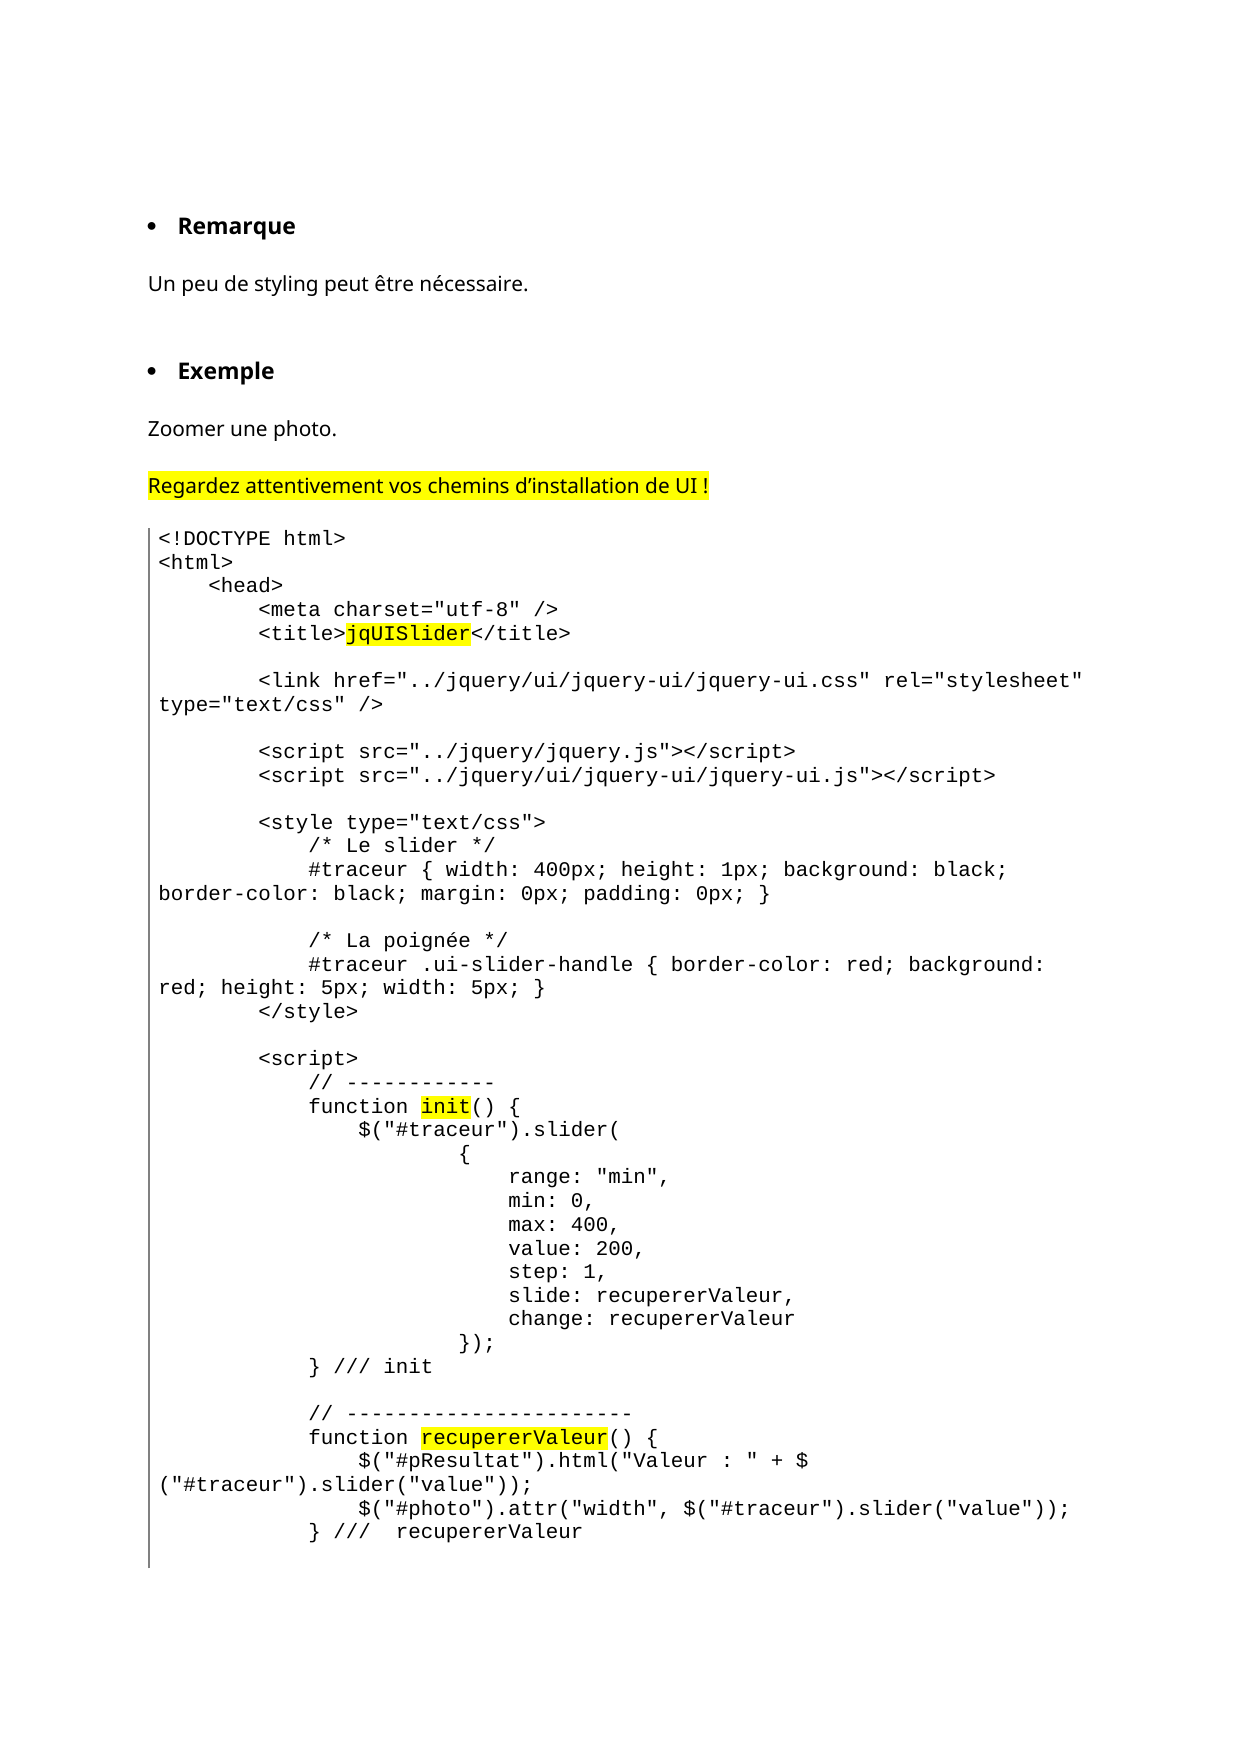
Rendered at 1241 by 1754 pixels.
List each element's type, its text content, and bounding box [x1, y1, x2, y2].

text // ------------ [150, 1072, 1092, 1096]
text <script src="../jquery/ui/jquery-ui/jquery-ui.js"></script> [150, 764, 1092, 788]
text value: 200, [150, 1237, 1092, 1261]
text // ----------------------- [150, 1403, 1092, 1427]
text Regardez attentivement vos chemins d’installation de UI ! [148, 471, 1092, 500]
text } /// init [150, 1356, 1092, 1379]
text <title>jqUISlider</title> [150, 623, 1092, 646]
list Exemple [148, 355, 1092, 386]
text /* Le slider */ [150, 836, 1092, 859]
text <meta charset="utf-8" /> [150, 599, 1092, 623]
text <style type="text/css"> [150, 812, 1092, 836]
text Un peu de styling peut être nécessaire. [148, 269, 1092, 298]
text function recupererValeur() { [150, 1427, 1092, 1450]
text <!DOCTYPE html> [150, 528, 1092, 552]
text } /// recupererValeur [150, 1521, 1092, 1545]
text $("#pResultat").html("Valeur : " + $("#traceur").slider("value")); [150, 1450, 1092, 1498]
text <script src="../jquery/jquery.js"></script> [150, 741, 1092, 764]
text </style> [150, 1001, 1092, 1025]
text /* La poignée */ [150, 930, 1092, 954]
text #traceur .ui-slider-handle { border-color: red; background: red; height: 5px; width: 5px; } [150, 954, 1092, 1001]
text function init() { [150, 1096, 1092, 1119]
text $("#photo").attr("width", $("#traceur").slider("value")); [150, 1498, 1092, 1521]
text <html> [150, 552, 1092, 575]
text <head> [150, 575, 1092, 599]
text max: 400, [150, 1214, 1092, 1237]
list Remarque [148, 210, 1092, 241]
text }); [150, 1332, 1092, 1356]
text { [150, 1143, 1092, 1167]
text change: recupererValeur [150, 1308, 1092, 1332]
text step: 1, [150, 1261, 1092, 1285]
text $("#traceur").slider( [150, 1119, 1092, 1143]
text <script> [150, 1048, 1092, 1072]
text slide: recupererValeur, [150, 1285, 1092, 1308]
text #traceur { width: 400px; height: 1px; background: black; border-color: black; margin: 0px; padding: 0px; } [150, 859, 1092, 906]
text min: 0, [150, 1190, 1092, 1214]
text range: "min", [150, 1167, 1092, 1190]
text <link href="../jquery/ui/jquery-ui/jquery-ui.css" rel="stylesheet" type="text/css" /> [150, 670, 1092, 717]
text Zoomer une photo. [148, 414, 1092, 443]
